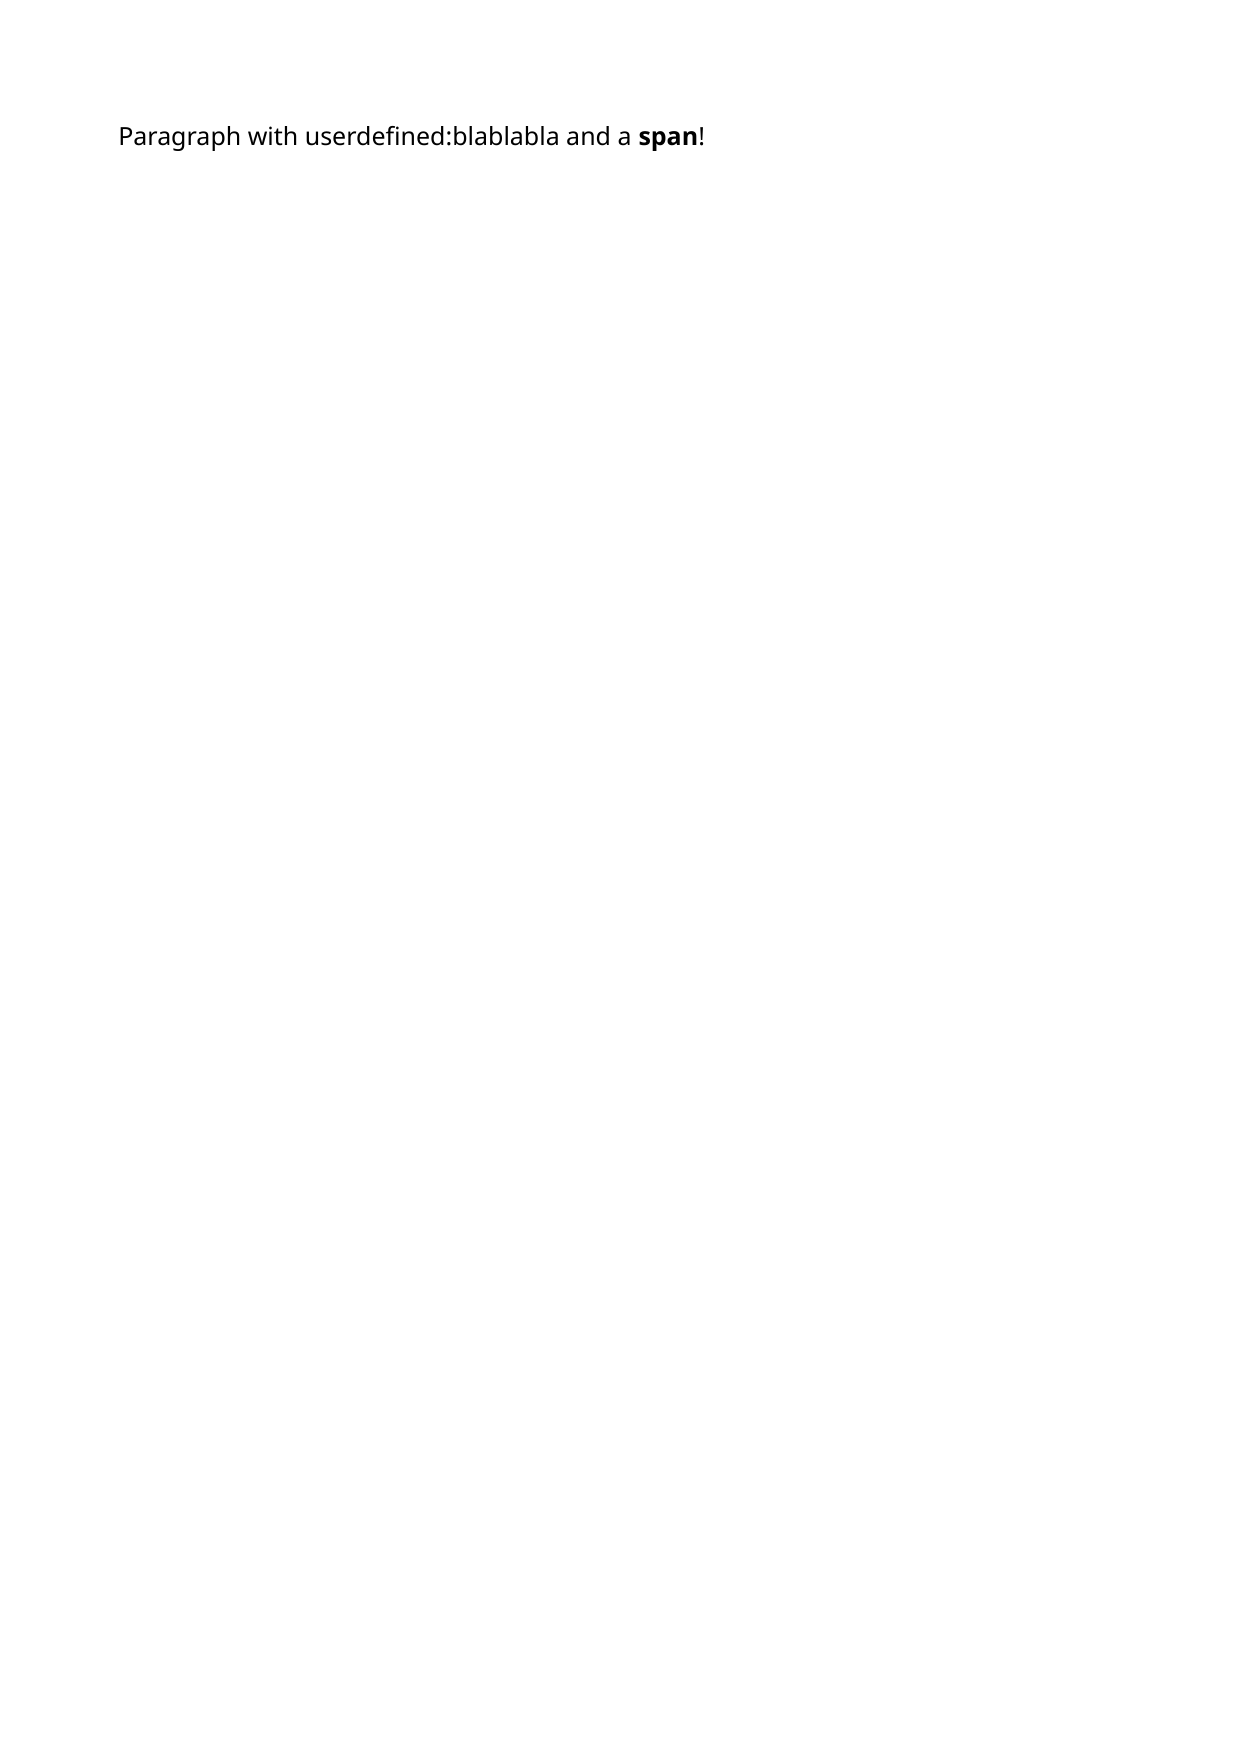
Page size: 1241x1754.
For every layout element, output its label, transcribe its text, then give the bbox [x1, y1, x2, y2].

text Paragraph with userdefined:blablabla and a span! [118, 118, 1122, 152]
